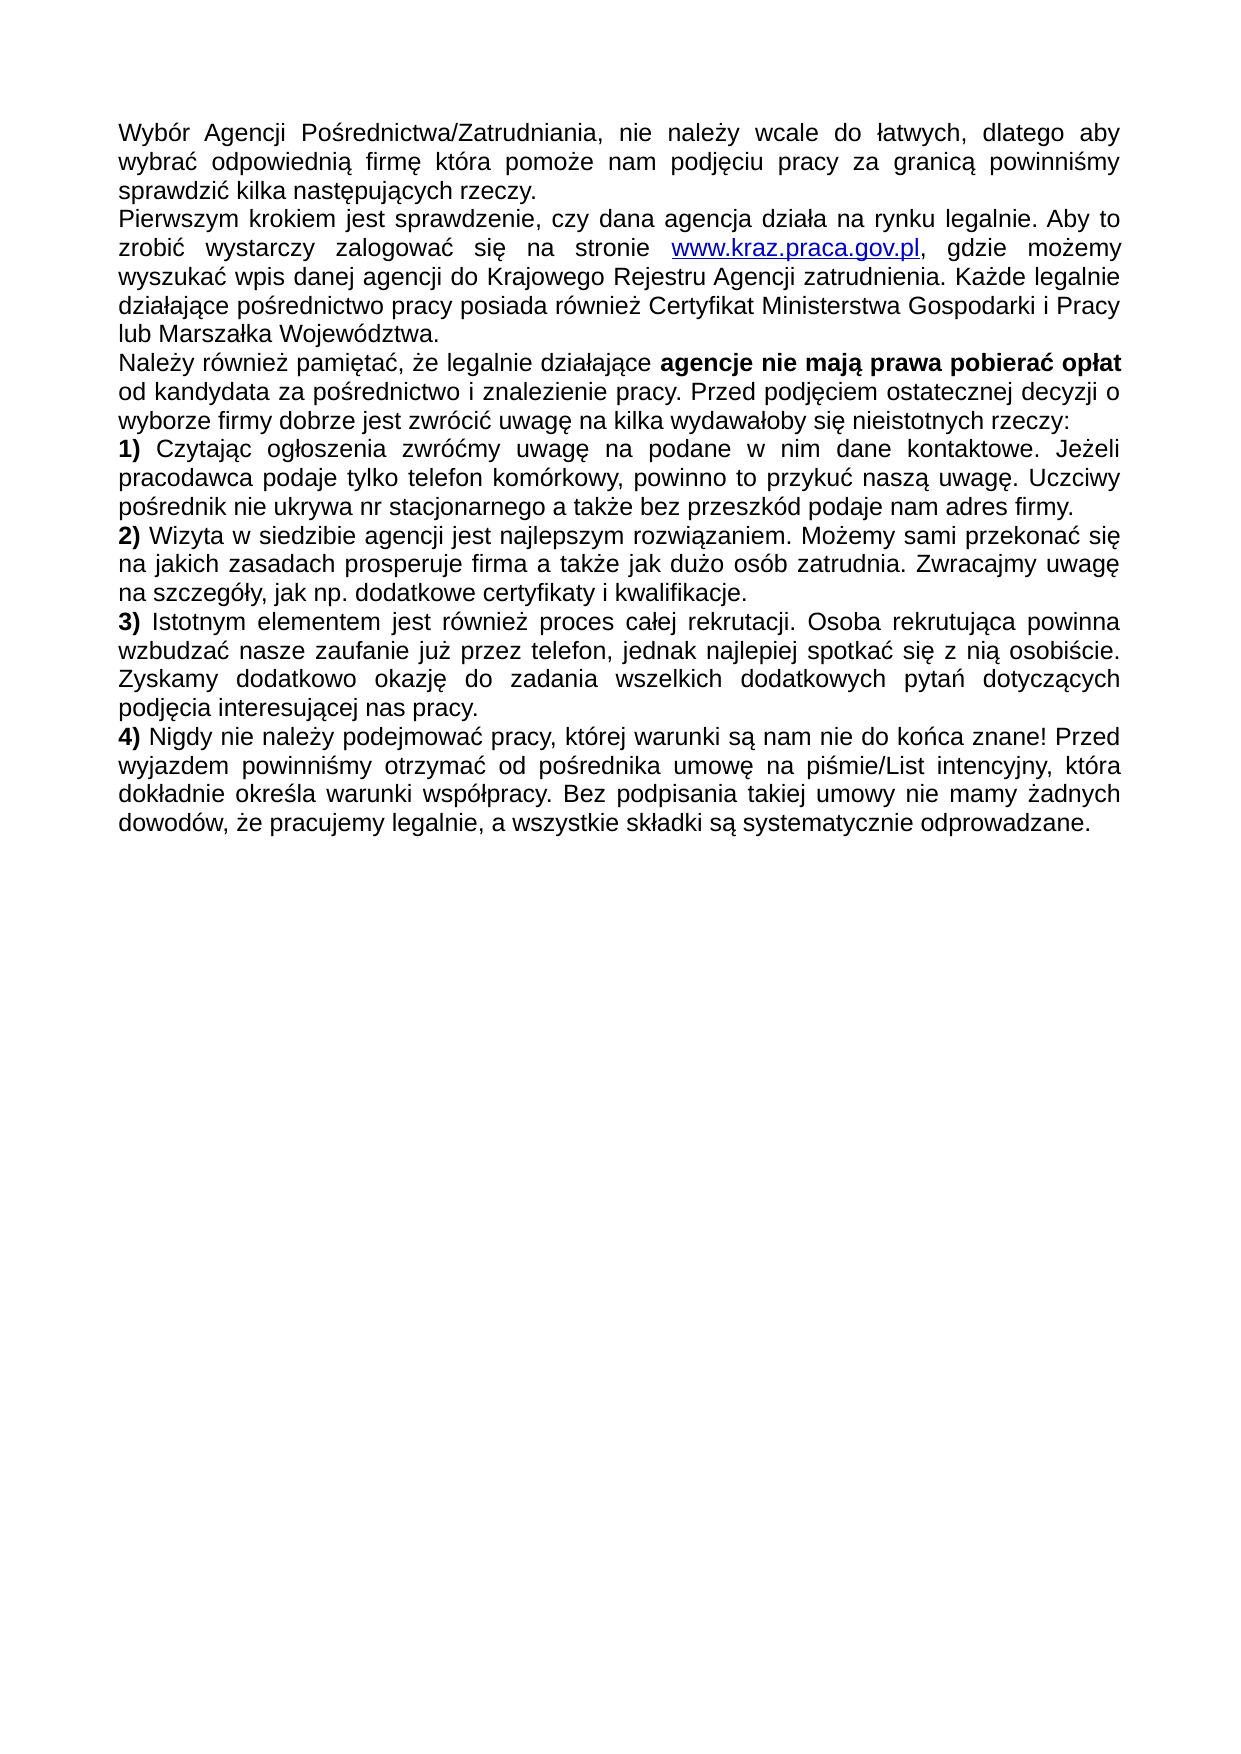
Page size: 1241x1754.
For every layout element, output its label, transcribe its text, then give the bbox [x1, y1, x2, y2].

text Wybór Agencji Pośrednictwa/Zatrudniania, nie należy wcale do łatwych, dlatego aby wybrać odpowiednią firmę która pomoże nam podjęciu pracy za granicą powinniśmy sprawdzić kilka następujących rzeczy. [118, 118, 1122, 204]
text Pierwszym krokiem jest sprawdzenie, czy dana agencja działa na rynku legalnie. Aby to zrobić wystarczy zalogować się na stronie www.kraz.praca.gov.pl, gdzie możemy wyszukać wpis danej agencji do Krajowego Rejestru Agencji zatrudnienia. Każde legalnie działające pośrednictwo pracy posiada również Certyfikat Ministerstwa Gospodarki i Pracy lub Marszałka Województwa. [118, 204, 1122, 348]
text 1) Czytając ogłoszenia zwróćmy uwagę na podane w nim dane kontaktowe. Jeżeli pracodawca podaje tylko telefon komórkowy, powinno to przykuć naszą uwagę. Uczciwy pośrednik nie ukrywa nr stacjonarnego a także bez przeszkód podaje nam adres firmy. [118, 434, 1122, 521]
text 3) Istotnym elementem jest również proces całej rekrutacji. Osoba rekrutująca powinna wzbudzać nasze zaufanie już przez telefon, jednak najlepiej spotkać się z nią osobiście. Zyskamy dodatkowo okazję do zadania wszelkich dodatkowych pytań dotyczących podjęcia interesującej nas pracy. [118, 607, 1122, 722]
text 2) Wizyta w siedzibie agencji jest najlepszym rozwiązaniem. Możemy sami przekonać się na jakich zasadach prosperuje firma a także jak dużo osób zatrudnia. Zwracajmy uwagę na szczegóły, jak np. dodatkowe certyfikaty i kwalifikacje. [118, 521, 1122, 607]
text 4) Nigdy nie należy podejmować pracy, której warunki są nam nie do końca znane! Przed wyjazdem powinniśmy otrzymać od pośrednika umowę na piśmie/List intencyjny, która dokładnie określa warunki współpracy. Bez podpisania takiej umowy nie mamy żadnych dowodów, że pracujemy legalnie, a wszystkie składki są systematycznie odprowadzane. [118, 722, 1122, 837]
text Należy również pamiętać, że legalnie działające agencje nie mają prawa pobierać opłat od kandydata za pośrednictwo i znalezienie pracy. Przed podjęciem ostatecznej decyzji o wyborze firmy dobrze jest zwrócić uwagę na kilka wydawałoby się nieistotnych rzeczy: [118, 348, 1122, 434]
